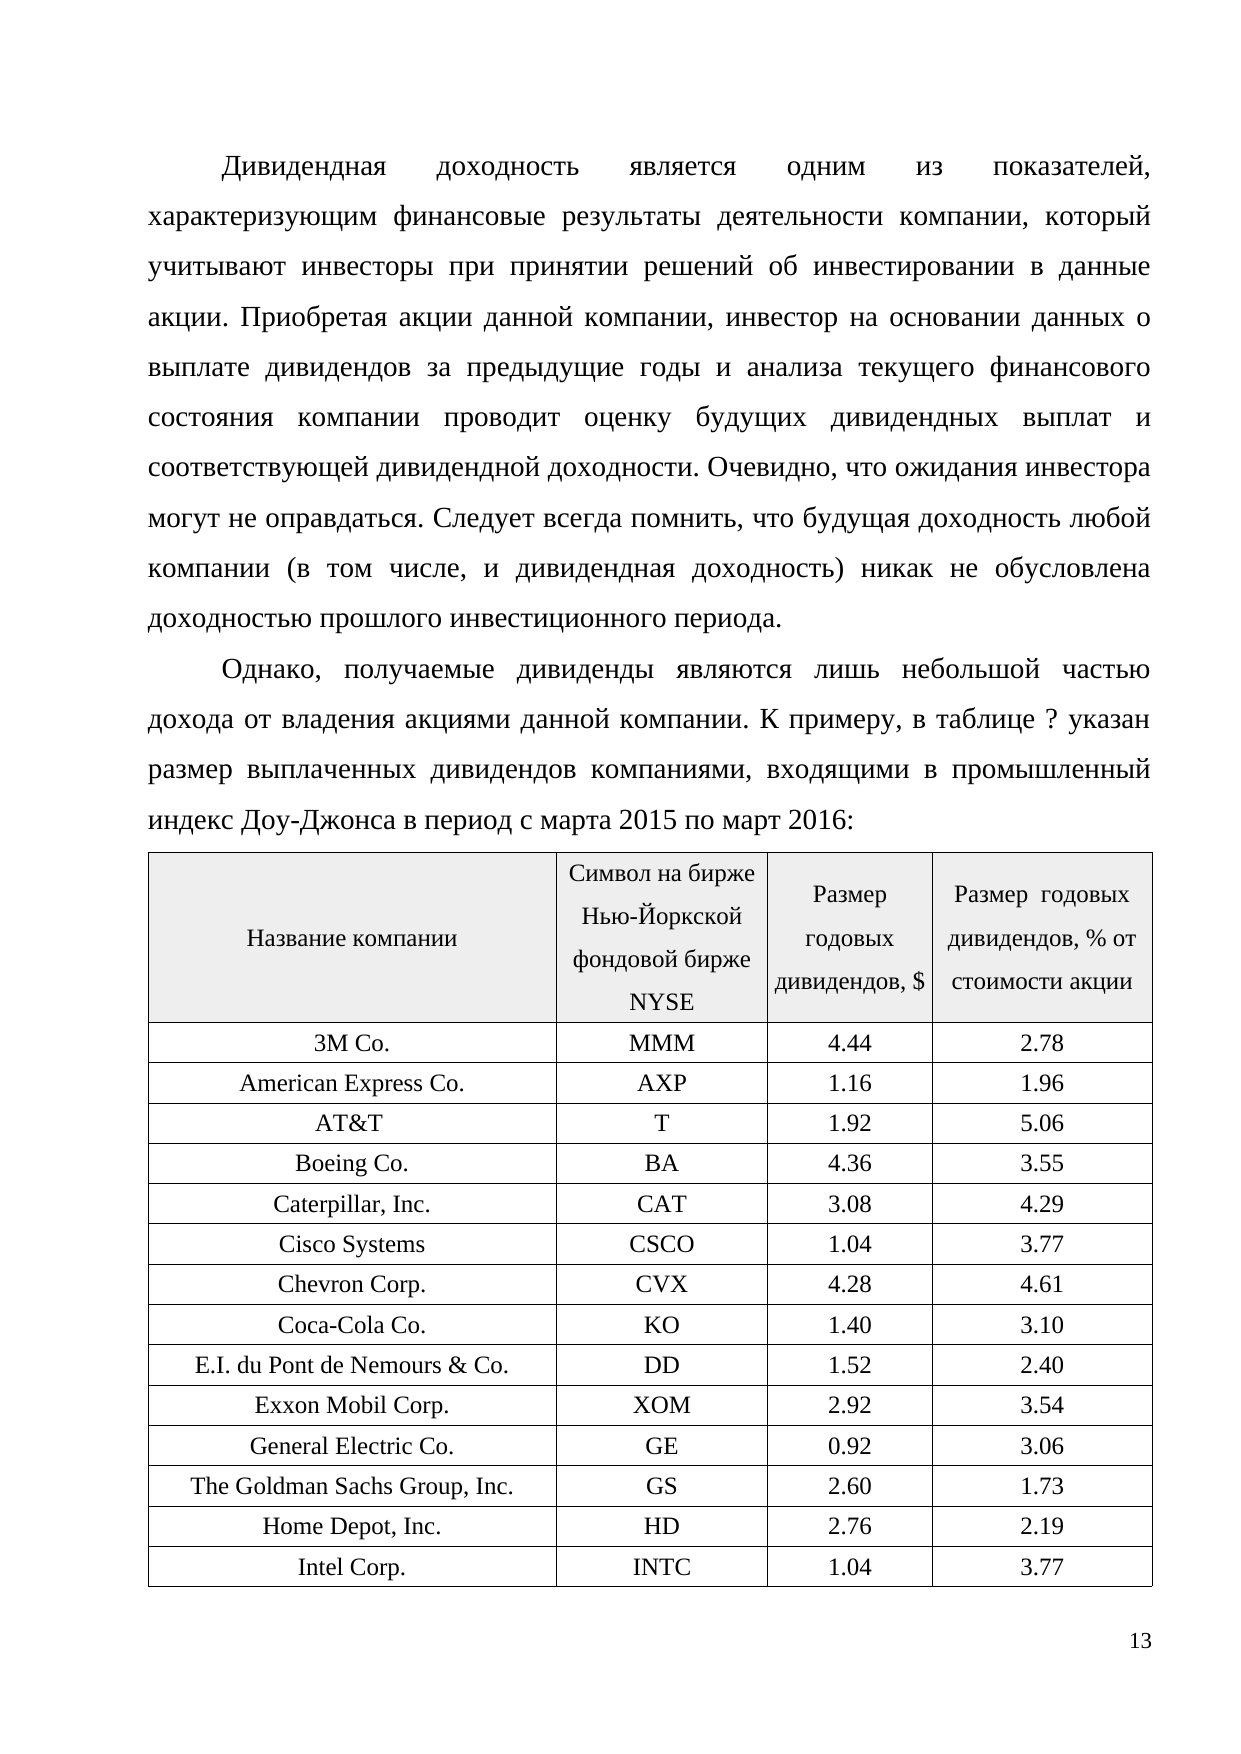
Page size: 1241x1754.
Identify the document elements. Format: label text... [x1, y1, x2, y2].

table_cell CVX [557, 1265, 767, 1304]
table_cell BA [557, 1144, 767, 1183]
table_cell 1.73 [933, 1466, 1152, 1506]
table_cell 4.61 [933, 1265, 1152, 1304]
table_header Название компании [149, 853, 556, 1022]
table_cell Boeing Co. [149, 1144, 556, 1183]
table_cell 3M Co. [149, 1023, 556, 1062]
table_cell 2.60 [768, 1466, 932, 1506]
table_cell T [557, 1104, 767, 1143]
table_header Размер годовых дивидендов, $ [768, 853, 932, 1022]
table_cell 5.06 [933, 1104, 1152, 1143]
text Однако, получаемые дивиденды являются лишь небольшой частью дохода от владения акциями данной компании. К примеру, в таблице ? указан размер выплаченных дивидендов компаниями, входящими в промышленный индекс Доу-Джонса в период с марта 2015 по март 2016: [148, 651, 1152, 835]
table_cell 1.04 [768, 1547, 932, 1586]
table_cell Chevron Corp. [149, 1265, 556, 1304]
table_cell 2.78 [933, 1023, 1152, 1062]
table_cell XOM [557, 1386, 767, 1425]
table_cell Cisco Systems [149, 1224, 556, 1264]
table_cell The Goldman Sachs Group, Inc. [149, 1466, 556, 1506]
table_cell Exxon Mobil Corp. [149, 1386, 556, 1425]
table_cell 3.06 [933, 1426, 1152, 1465]
table_cell AT&T [149, 1104, 556, 1143]
table_cell KO [557, 1305, 767, 1344]
table_cell 3.55 [933, 1144, 1152, 1183]
table_cell E.I. du Pont de Nemours & Co. [149, 1345, 556, 1384]
table_cell 3.08 [768, 1184, 932, 1223]
table_cell CAT [557, 1184, 767, 1223]
table_cell GE [557, 1426, 767, 1465]
table_cell DD [557, 1345, 767, 1384]
table_cell MMM [557, 1023, 767, 1062]
table_cell HD [557, 1507, 767, 1546]
table_cell 3.54 [933, 1386, 1152, 1425]
table_cell 1.52 [768, 1345, 932, 1384]
text Дивидендная доходность является одним из показателей, характеризующим финансовые результаты деятельности компании, который учитывают инвесторы при принятии решений об инвестировании в данные акции. Приобретая акции данной компании, инвестор на основании данных о выплате дивидендов за предыдущие годы и анализа текущего финансового состояния компании проводит оценку будущих дивидендных выплат и соответствующей дивидендной доходности. Очевидно, что ожидания инвестора могут не оправдаться. Следует всегда помнить, что будущая доходность любой компании (в том числе, и дивидендная доходность) никак не обусловлена доходностью прошлого инвестиционного периода. [148, 148, 1152, 634]
table_cell 4.44 [768, 1023, 932, 1062]
table_cell 1.96 [933, 1063, 1152, 1102]
table_cell AXP [557, 1063, 767, 1102]
table_cell 2.92 [768, 1386, 932, 1425]
table_cell 1.92 [768, 1104, 932, 1143]
table_cell 4.36 [768, 1144, 932, 1183]
table_cell American Express Co. [149, 1063, 556, 1102]
table_cell INTC [557, 1547, 767, 1586]
table_cell 0.92 [768, 1426, 932, 1465]
table_cell 3.77 [933, 1224, 1152, 1264]
table_cell 2.76 [768, 1507, 932, 1546]
table_cell 1.40 [768, 1305, 932, 1344]
table_header Символ на бирже Нью-Йоркской фондовой бирже NYSE [557, 853, 767, 1022]
table_cell 3.10 [933, 1305, 1152, 1344]
table_cell CSCO [557, 1224, 767, 1264]
table_cell 4.28 [768, 1265, 932, 1304]
table_cell Coca-Cola Co. [149, 1305, 556, 1344]
table_cell Home Depot, Inc. [149, 1507, 556, 1546]
table_cell 1.04 [768, 1224, 932, 1264]
table_cell 2.40 [933, 1345, 1152, 1384]
table_cell 1.16 [768, 1063, 932, 1102]
table_cell 3.77 [933, 1547, 1152, 1586]
table_cell Caterpillar, Inc. [149, 1184, 556, 1223]
table_cell Intel Corp. [149, 1547, 556, 1586]
table_cell GS [557, 1466, 767, 1506]
table_cell 4.29 [933, 1184, 1152, 1223]
table_cell 2.19 [933, 1507, 1152, 1546]
table_cell General Electric Co. [149, 1426, 556, 1465]
table_header Размер годовых дивидендов, % от стоимости акции [933, 853, 1152, 1022]
